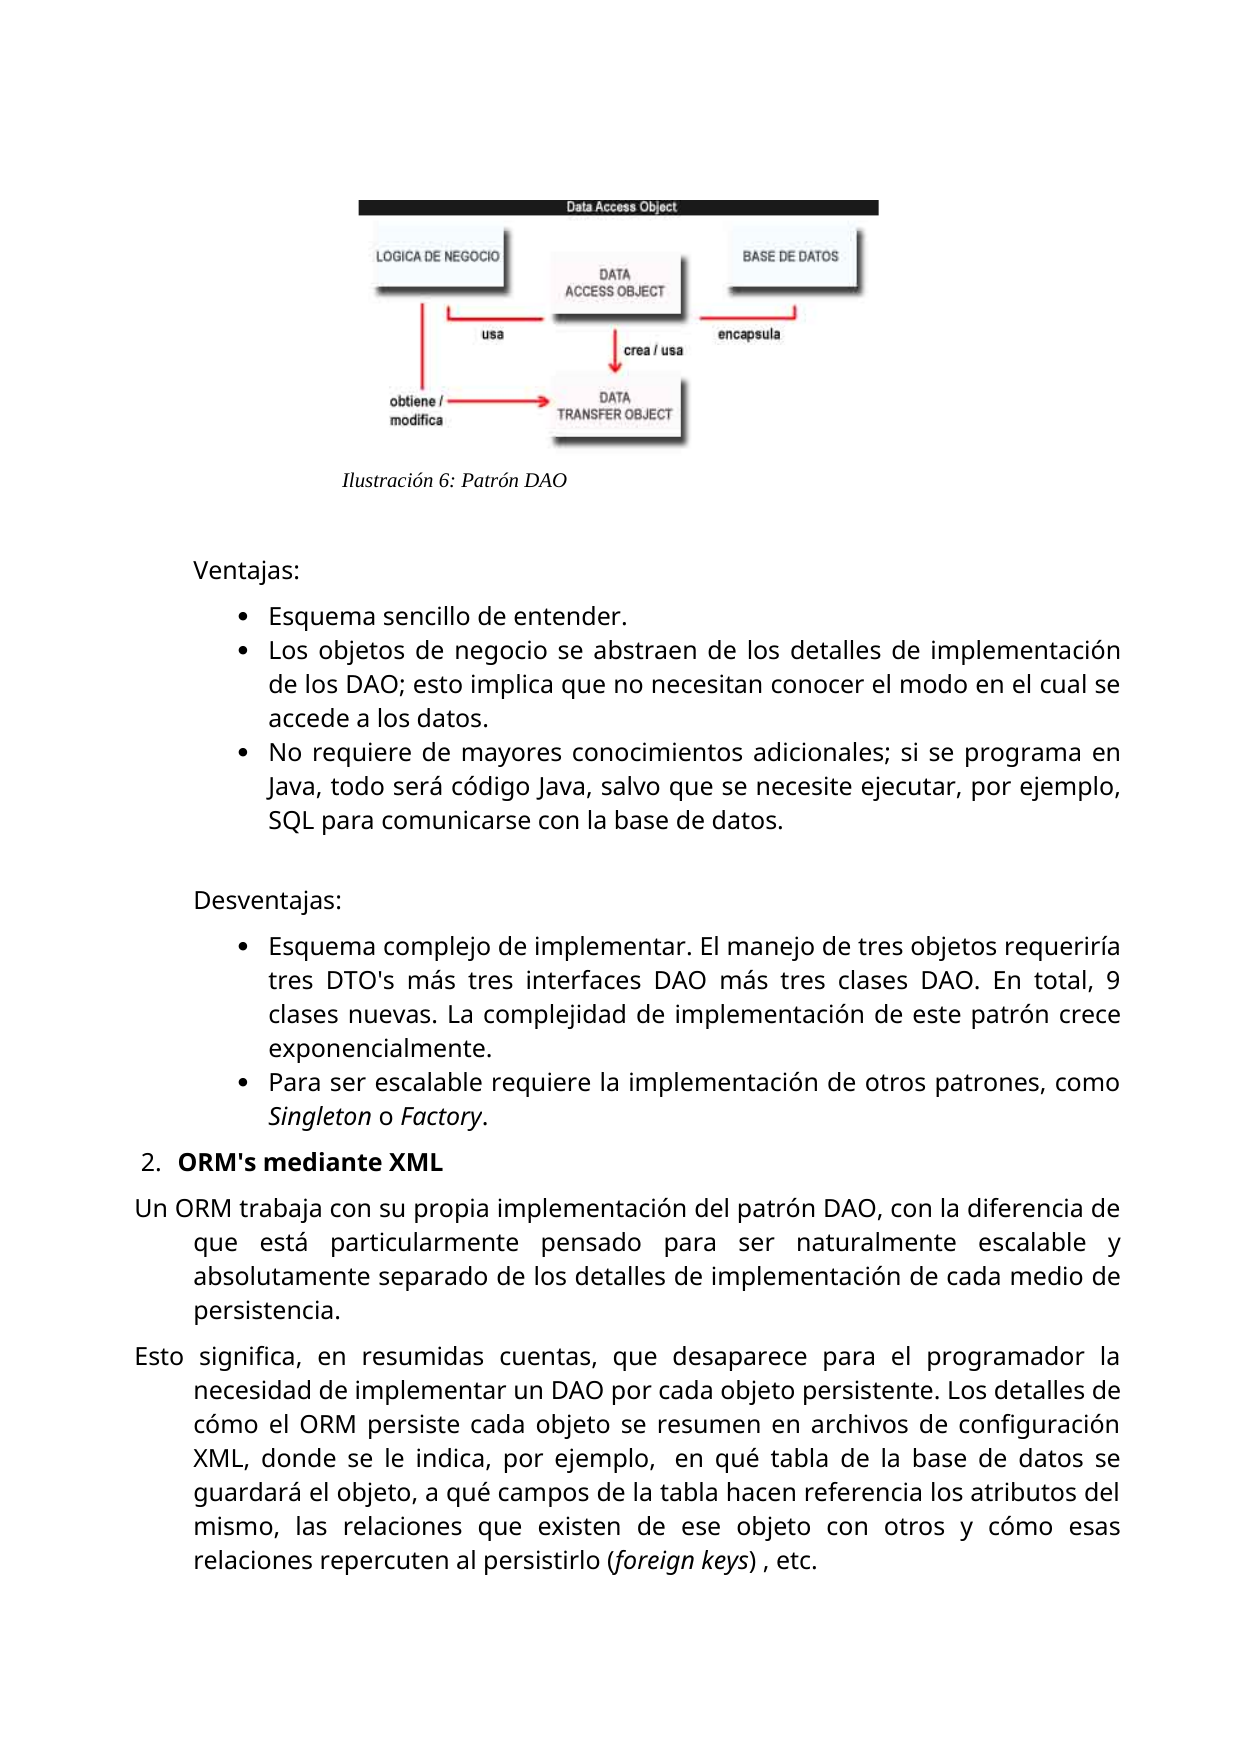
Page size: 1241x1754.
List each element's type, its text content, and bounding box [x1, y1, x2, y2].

list Los objetos de negocio se abstraen de los detalles de implementación de los DAO; esto implica que no necesitan conocer el modo en el cual se accede a los datos. [238, 632, 1122, 735]
text Desventajas: [193, 849, 1122, 917]
text Esto significa, en resumidas cuentas, que desaparece para el programador la necesidad de implementar un DAO por cada objeto persistente. Los detalles de cómo el ORM persiste cada objeto se resumen en archivos de configuración XML, donde se le indica, por ejemplo, en qué tabla de la base de datos se guardará el objeto, a qué campos de la tabla hacen referencia los atributos del mismo, las relaciones que existen de ese objeto con otros y cómo esas relaciones repercuten al persistirlo (foreign keys) , etc. [134, 1373, 193, 1577]
text Ventajas: [193, 518, 1122, 587]
text Un ORM trabaja con su propia implementación del patrón DAO, con la diferencia de que está particularmente pensado para ser naturalmente escalable y absolutamente separado de los detalles de implementación de cada medio de persistencia. [348, 1293, 1122, 1327]
list Para ser escalable requiere la implementación de otros patrones, como Singleton o Factory. [238, 1065, 1122, 1133]
list Esquema sencillo de entender. [238, 598, 1122, 632]
list Esquema complejo de implementar. El manejo de tres objetos requeriría tres DTO's más tres interfaces DAO más tres clases DAO. En total, 9 clases nuevas. La complejidad de implementación de este patrón crece exponencialmente. [238, 928, 1122, 1065]
list ORM's mediante XML [177, 1145, 1122, 1179]
picture [358, 200, 879, 459]
list No requiere de mayores conocimientos adicionales; si se programa en Java, todo será código Java, salvo que se necesite ejecutar, por ejemplo, SQL para comunicarse con la base de datos. [791, 803, 1122, 837]
text Un ORM trabaja con su propia implementación del patrón DAO, con la diferencia de que está particularmente pensado para ser naturalmente escalable y absolutamente separado de los detalles de implementación de cada medio de persistencia. [134, 1224, 1122, 1327]
text Ilustración 6: Patrón DAO [569, 468, 892, 488]
